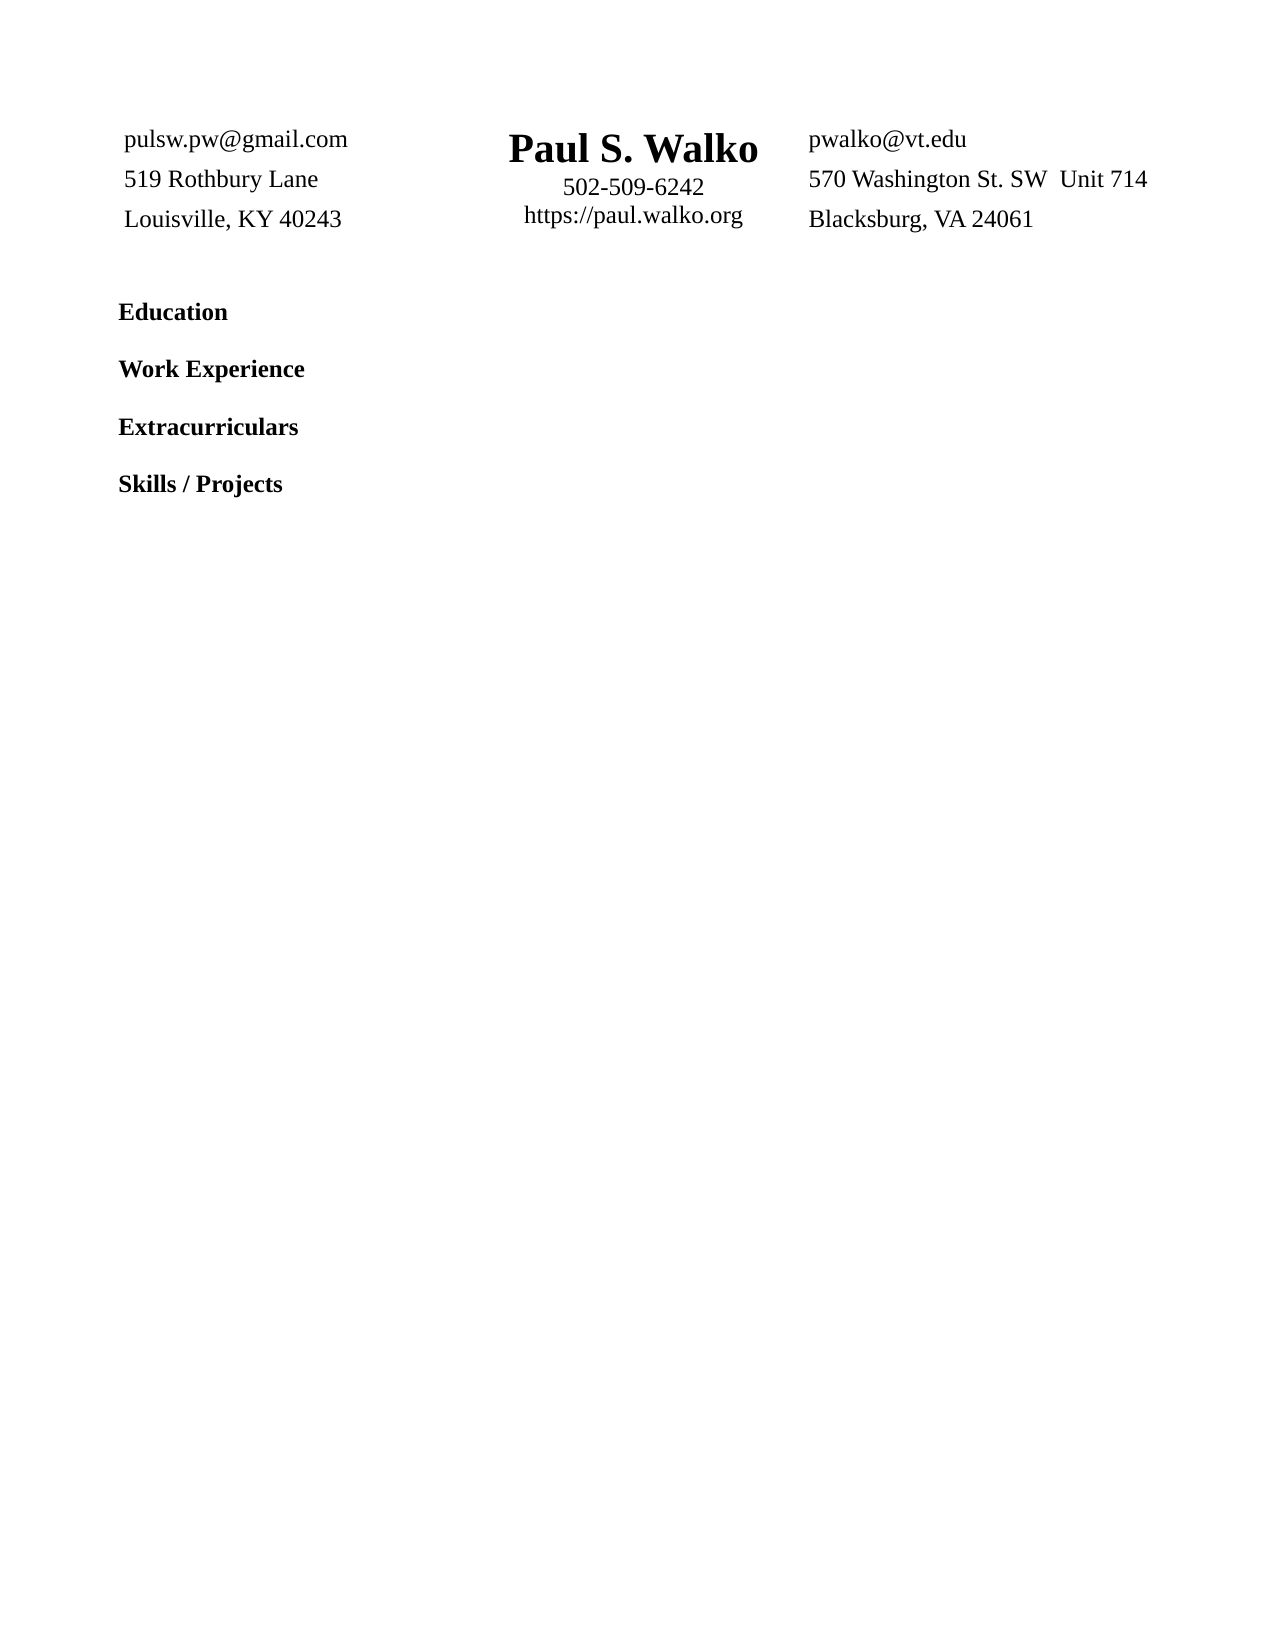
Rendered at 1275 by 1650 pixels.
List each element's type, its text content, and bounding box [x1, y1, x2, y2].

table_cell Blacksburg, VA 24061 [803, 200, 1157, 239]
table_header Paul S. Walko 502-509-6242 https://paul.walko.org [465, 119, 802, 239]
text Education [118, 297, 1157, 325]
text Work Experience [118, 354, 1157, 383]
table_header pwalko@vt.edu [803, 119, 1157, 158]
text Extracurriculars [118, 412, 1157, 440]
table_cell Louisville, KY 40243 [119, 200, 464, 239]
table_cell 570 Washington St. SW Unit 714 [803, 160, 1157, 199]
table_cell 519 Rothbury Lane [119, 160, 464, 199]
table_header pulsw.pw@gmail.com [119, 119, 464, 158]
text Skills / Projects [118, 469, 1157, 498]
